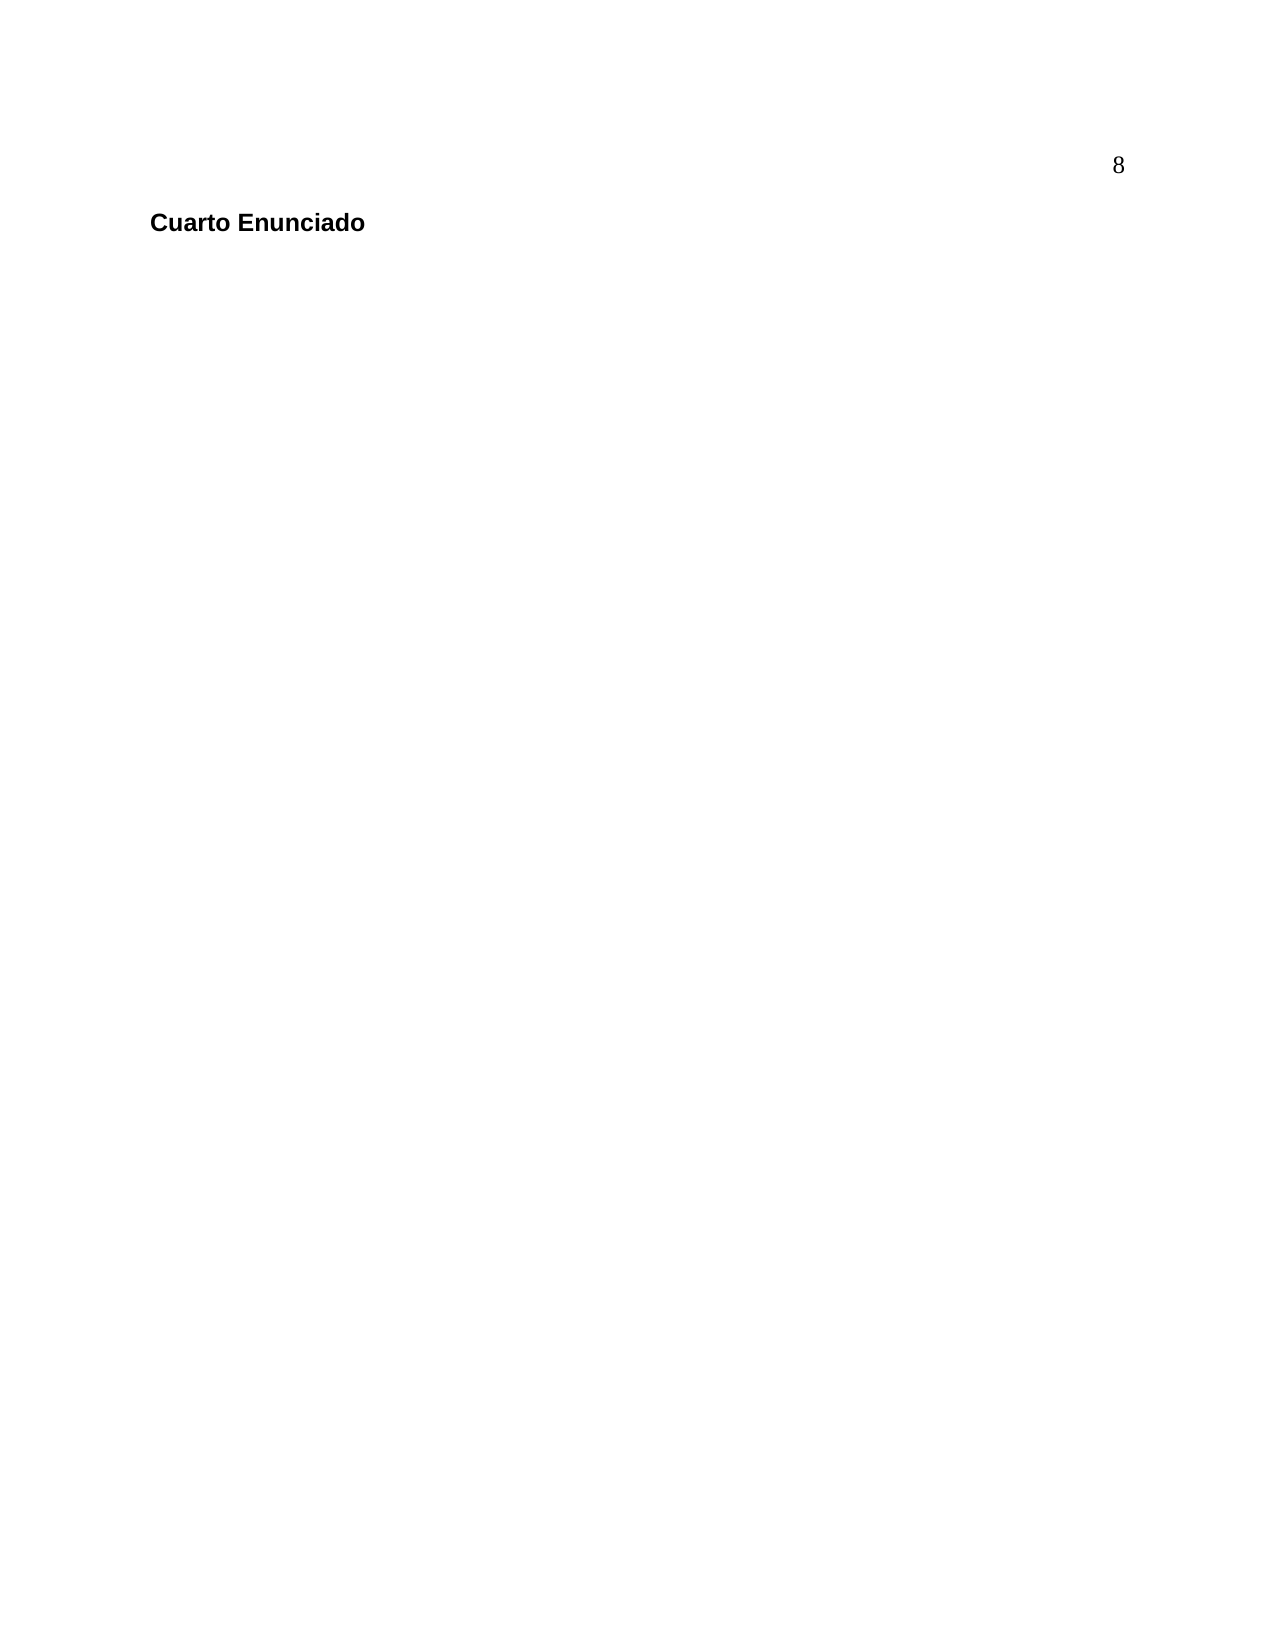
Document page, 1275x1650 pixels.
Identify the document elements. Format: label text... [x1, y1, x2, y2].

subtitle Cuarto Enunciado [150, 208, 1125, 237]
